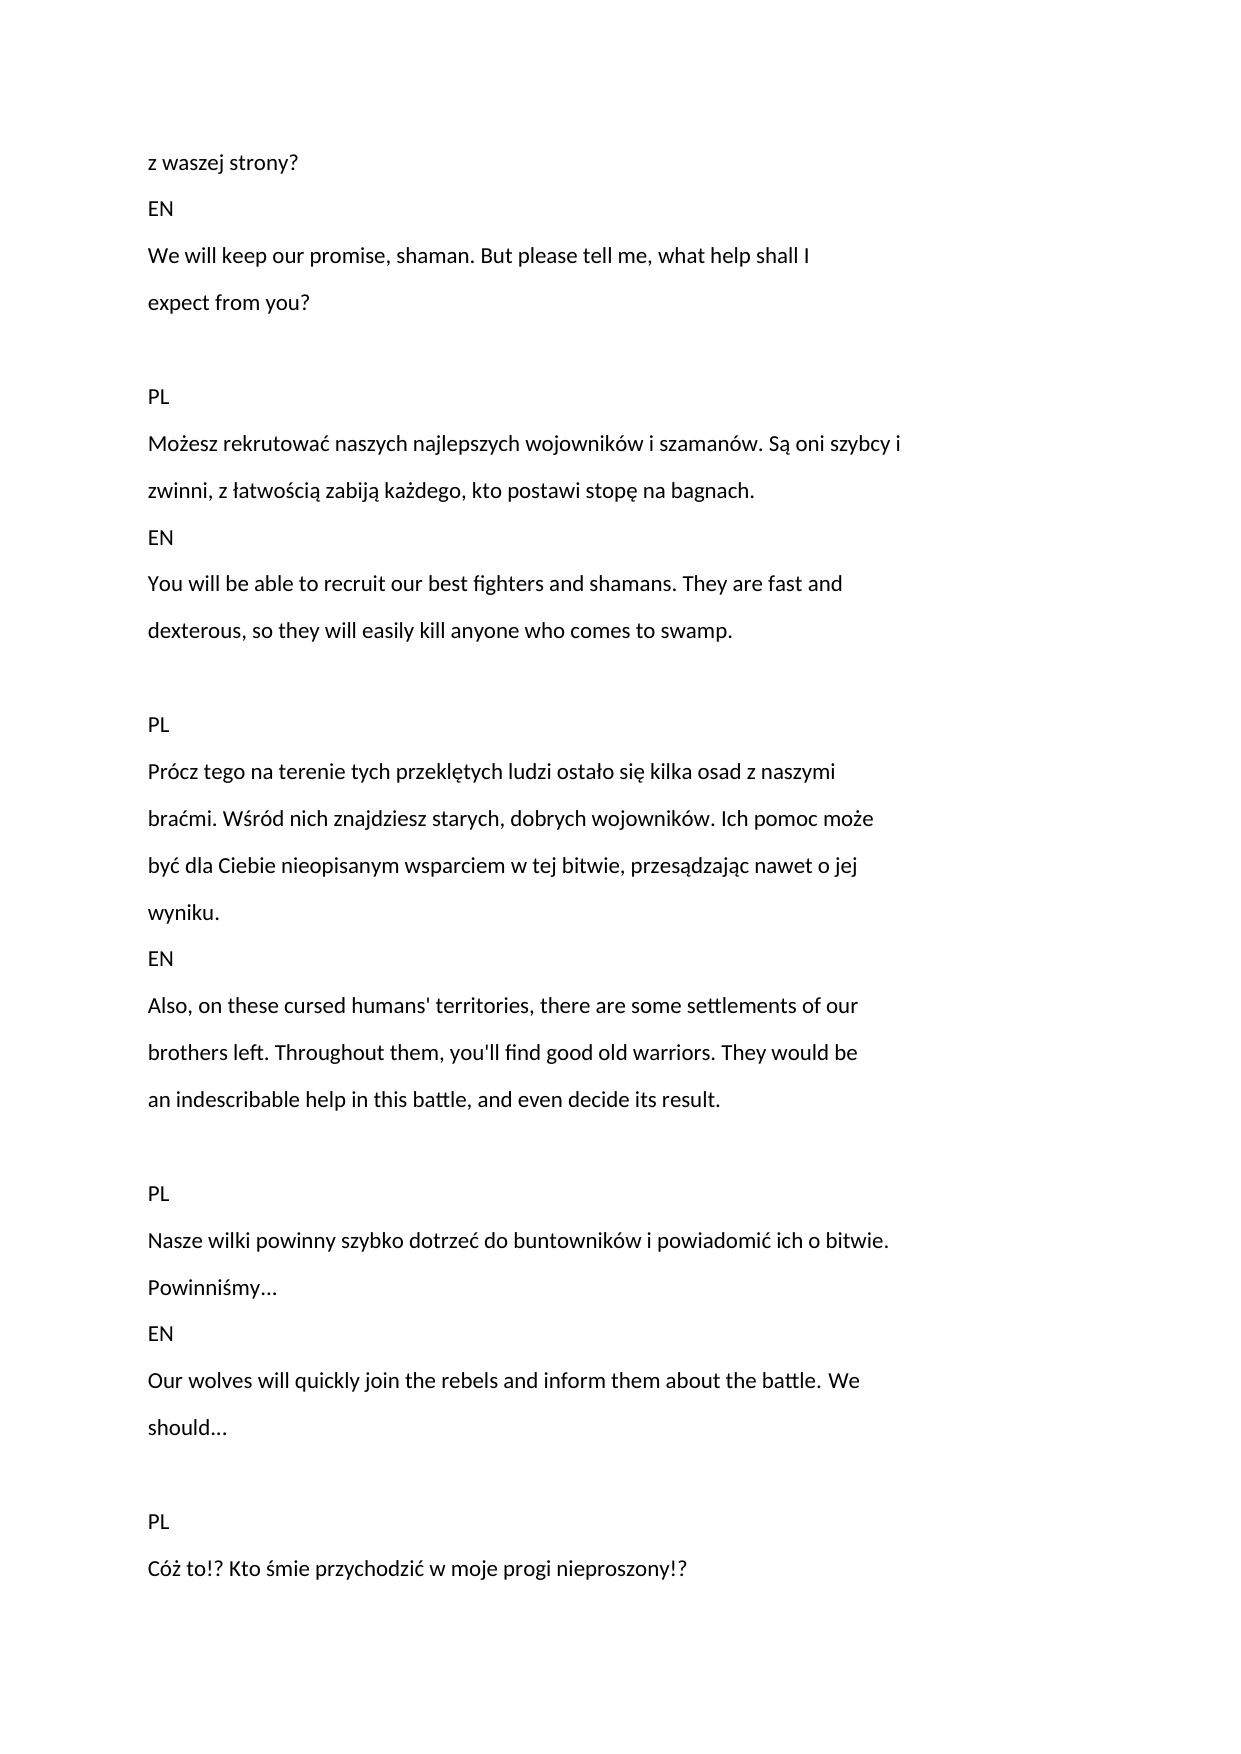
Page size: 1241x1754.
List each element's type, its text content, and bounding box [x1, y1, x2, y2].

text You will be able to recruit our best fighters and shamans. They are fast and [148, 569, 1093, 597]
text dexterous, so they will easily kill anyone who comes to swamp. [148, 616, 1093, 644]
text We will keep our promise, shaman. But please tell me, what help shall I [148, 241, 1093, 269]
text an indescribable help in this battle, and even decide its result. [148, 1085, 1093, 1113]
text EN [148, 944, 1093, 972]
text wyniku. [148, 898, 1093, 926]
text być dla Ciebie nieopisanym wsparciem w tej bitwie, przesądzając nawet o jej [148, 851, 1093, 879]
text Powinniśmy... [148, 1273, 1093, 1301]
text zwinni, z łatwością zabiją każdego, kto postawi stopę na bagnach. [148, 476, 1093, 504]
text EN [148, 1319, 1093, 1347]
text EN [148, 523, 1093, 551]
text PL [148, 710, 1093, 738]
text Also, on these cursed humans' territories, there are some settlements of our [148, 991, 1093, 1019]
text Prócz tego na terenie tych przeklętych ludzi ostało się kilka osad z naszymi [148, 757, 1093, 785]
text PL [148, 1507, 1093, 1535]
text EN [148, 194, 1093, 222]
text PL [148, 1179, 1093, 1207]
text expect from you? [148, 288, 1093, 316]
text PL [148, 382, 1093, 410]
text brothers left. Throughout them, you'll find good old warriors. They would be [148, 1038, 1093, 1066]
text braćmi. Wśród nich znajdziesz starych, dobrych wojowników. Ich pomoc może [148, 804, 1093, 832]
text Możesz rekrutować naszych najlepszych wojowników i szamanów. Są oni szybcy i [148, 429, 1093, 457]
text Nasze wilki powinny szybko dotrzeć do buntowników i powiadomić ich o bitwie. [148, 1226, 1093, 1254]
text Our wolves will quickly join the rebels and inform them about the battle. We [148, 1366, 1093, 1394]
text should... [148, 1413, 1093, 1441]
text Cóż to!? Kto śmie przychodzić w moje progi nieproszony!? [148, 1554, 1093, 1582]
text z waszej strony? [148, 148, 1093, 176]
